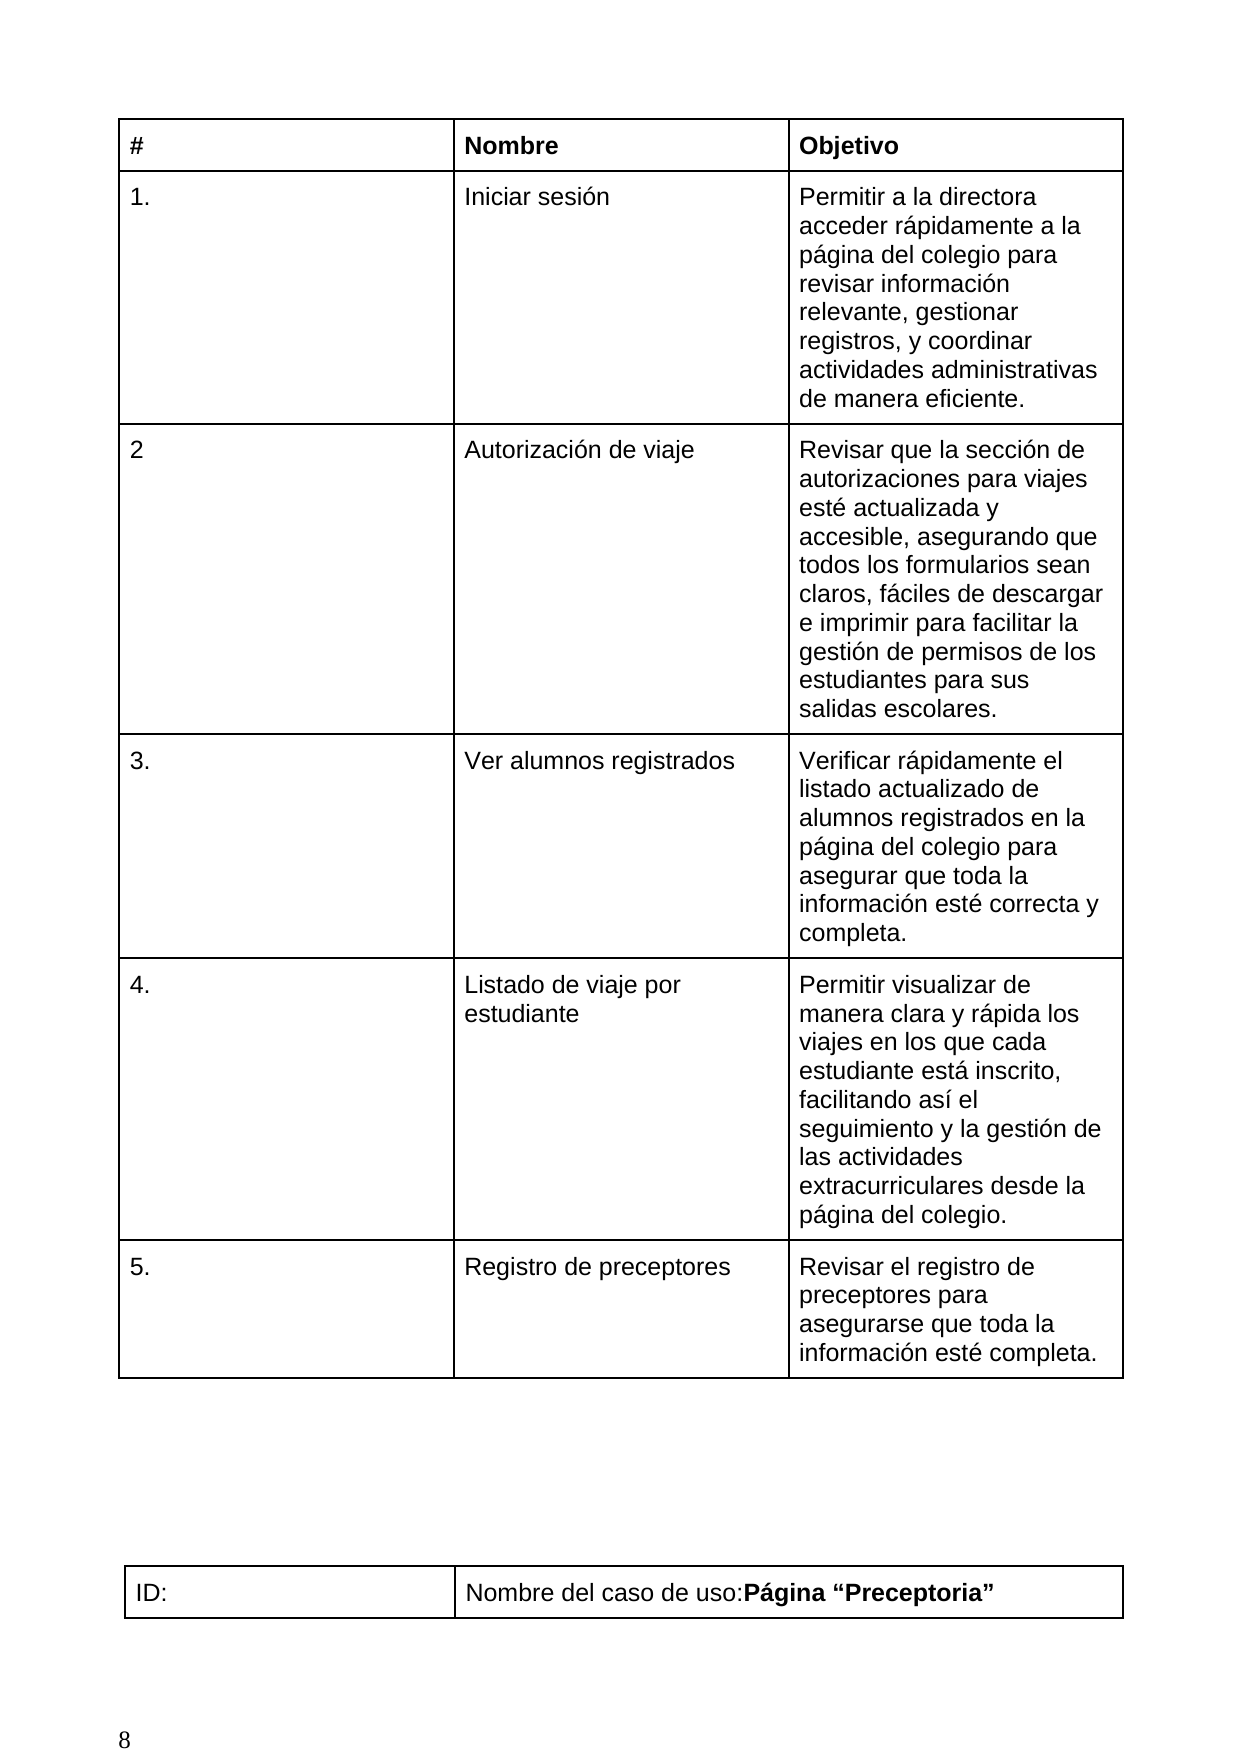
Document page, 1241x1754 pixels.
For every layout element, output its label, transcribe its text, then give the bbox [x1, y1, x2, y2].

table_cell 1. [120, 172, 453, 423]
table_header Nombre del caso de uso:Página “Preceptoria” [456, 1567, 1122, 1617]
table_cell Listado de viaje por estudiante [455, 959, 788, 1239]
table_cell Registro de preceptores [455, 1241, 788, 1377]
table_cell Revisar el registro de preceptores para asegurarse que toda la información esté completa. [790, 1241, 1122, 1377]
table_cell 5. [120, 1241, 453, 1377]
table_cell 2 [120, 425, 453, 733]
table_cell Iniciar sesión [455, 172, 788, 423]
table_cell Permitir a la directora acceder rápidamente a la página del colegio para revisar información relevante, gestionar registros, y coordinar actividades administrativas de manera eficiente. [790, 172, 1122, 423]
table_header Objetivo [790, 120, 1122, 170]
table_cell Verificar rápidamente el listado actualizado de alumnos registrados en la página del colegio para asegurar que toda la información esté correcta y completa. [790, 735, 1122, 957]
table_cell Permitir visualizar de manera clara y rápida los viajes en los que cada estudiante está inscrito, facilitando así el seguimiento y la gestión de las actividades extracurriculares desde la página del colegio. [790, 959, 1122, 1239]
table_cell 3. [120, 735, 453, 957]
table_header ID: [126, 1567, 454, 1617]
table_header # [120, 120, 453, 170]
table_cell 4. [120, 959, 453, 1239]
table_cell Revisar que la sección de autorizaciones para viajes esté actualizada y accesible, asegurando que todos los formularios sean claros, fáciles de descargar e imprimir para facilitar la gestión de permisos de los estudiantes para sus salidas escolares. [790, 425, 1122, 733]
table_cell Autorización de viaje [455, 425, 788, 733]
table_cell Ver alumnos registrados [455, 735, 788, 957]
table_header Nombre [455, 120, 788, 170]
